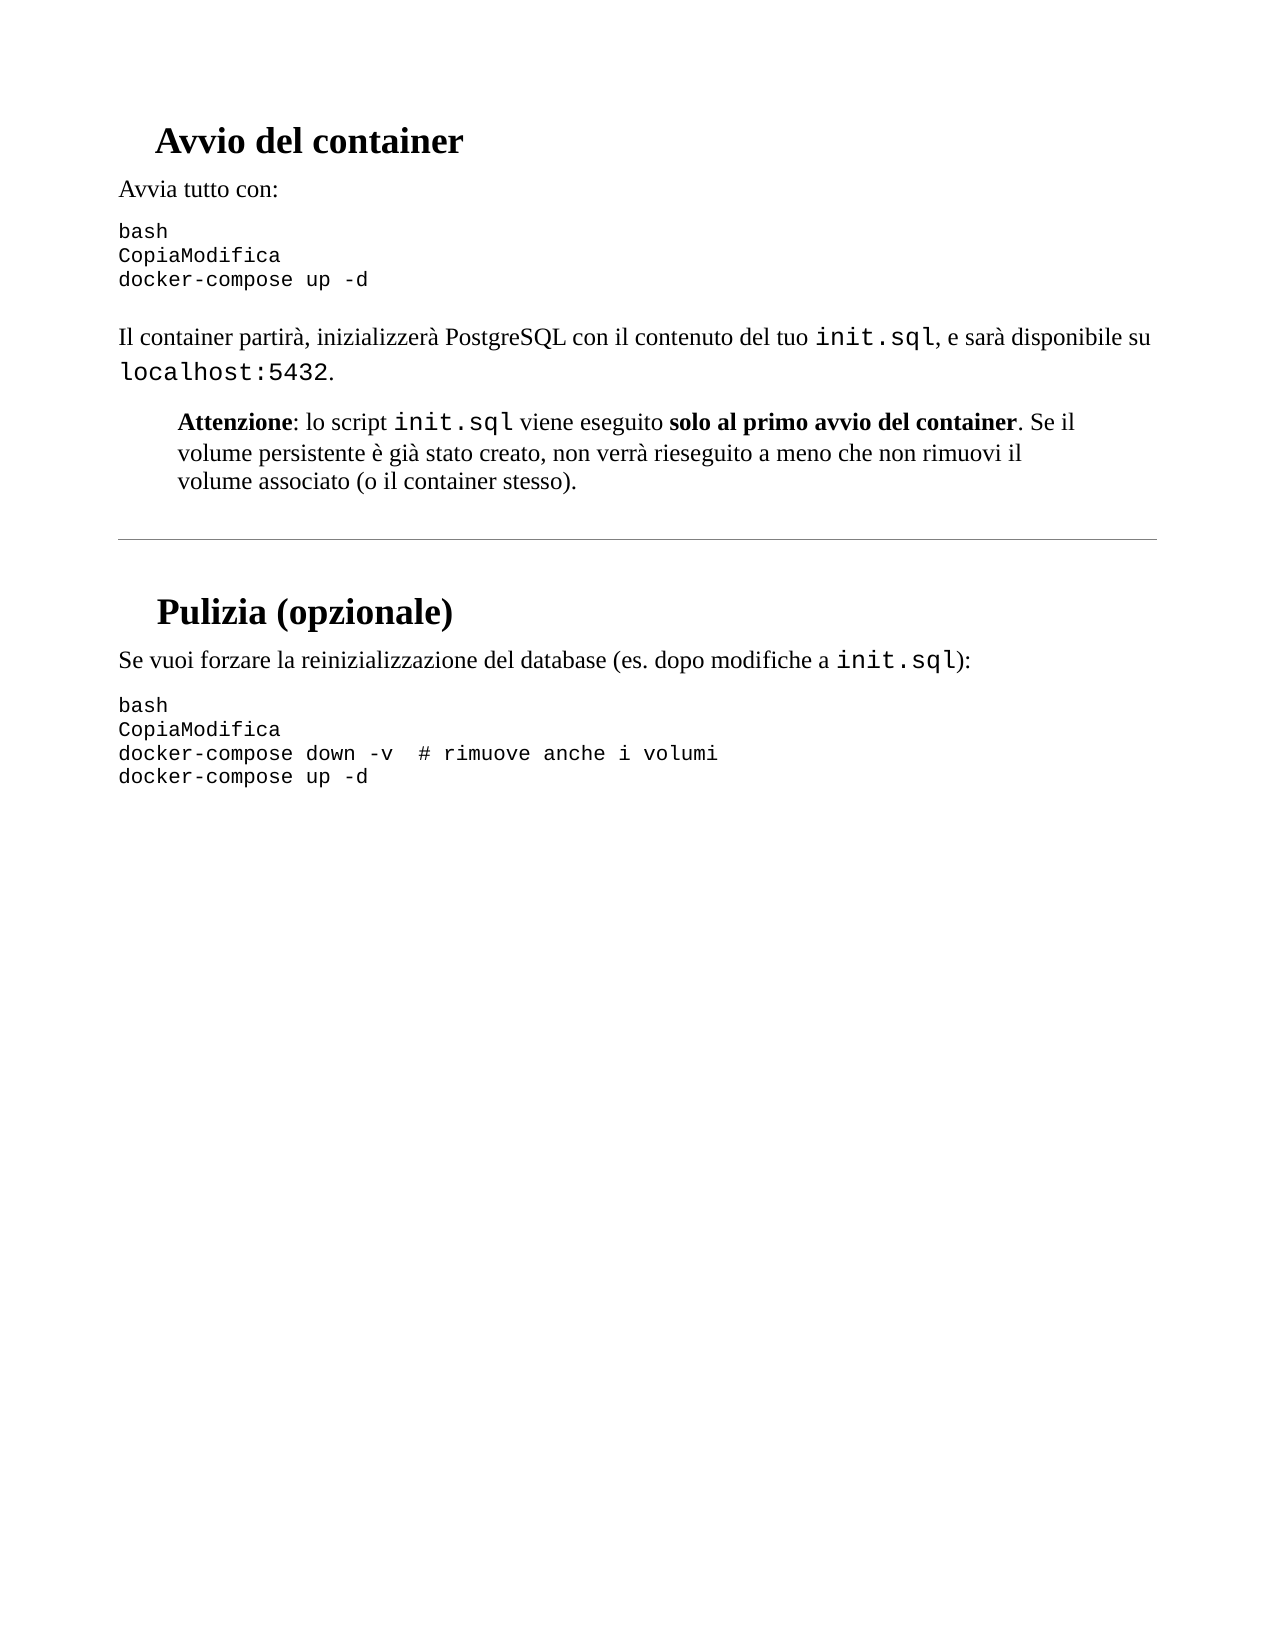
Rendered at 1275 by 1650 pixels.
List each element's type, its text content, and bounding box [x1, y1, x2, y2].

subtitle 🔁 Pulizia (opzionale) [118, 590, 1157, 633]
text docker-compose up -d [118, 766, 1157, 790]
text Se vuoi forzare la reinizializzazione del database (es. dopo modifiche a init.sql): [118, 645, 1157, 676]
text docker-compose up -d [118, 269, 1157, 292]
text bash [118, 695, 1157, 719]
text docker-compose down -v # rimuove anche i volumi [118, 743, 1157, 766]
text bash [118, 221, 1157, 245]
text CopiaModifica [118, 245, 1157, 269]
text Il container partirà, inizializzerà PostgreSQL con il contenuto del tuo init.sql, e sarà disponibile su localhost:5432. [118, 322, 1157, 388]
text CopiaModifica [118, 719, 1157, 743]
text Attenzione: lo script init.sql viene eseguito solo al primo avvio del container. Se il volume persistente è già stato creato, non verrà rieseguito a meno che non rimuovi il volume associato (o il container stesso). [177, 407, 1098, 495]
subtitle 🚀 Avvio del container [118, 118, 1157, 161]
text Avvia tutto con: [118, 174, 1157, 202]
